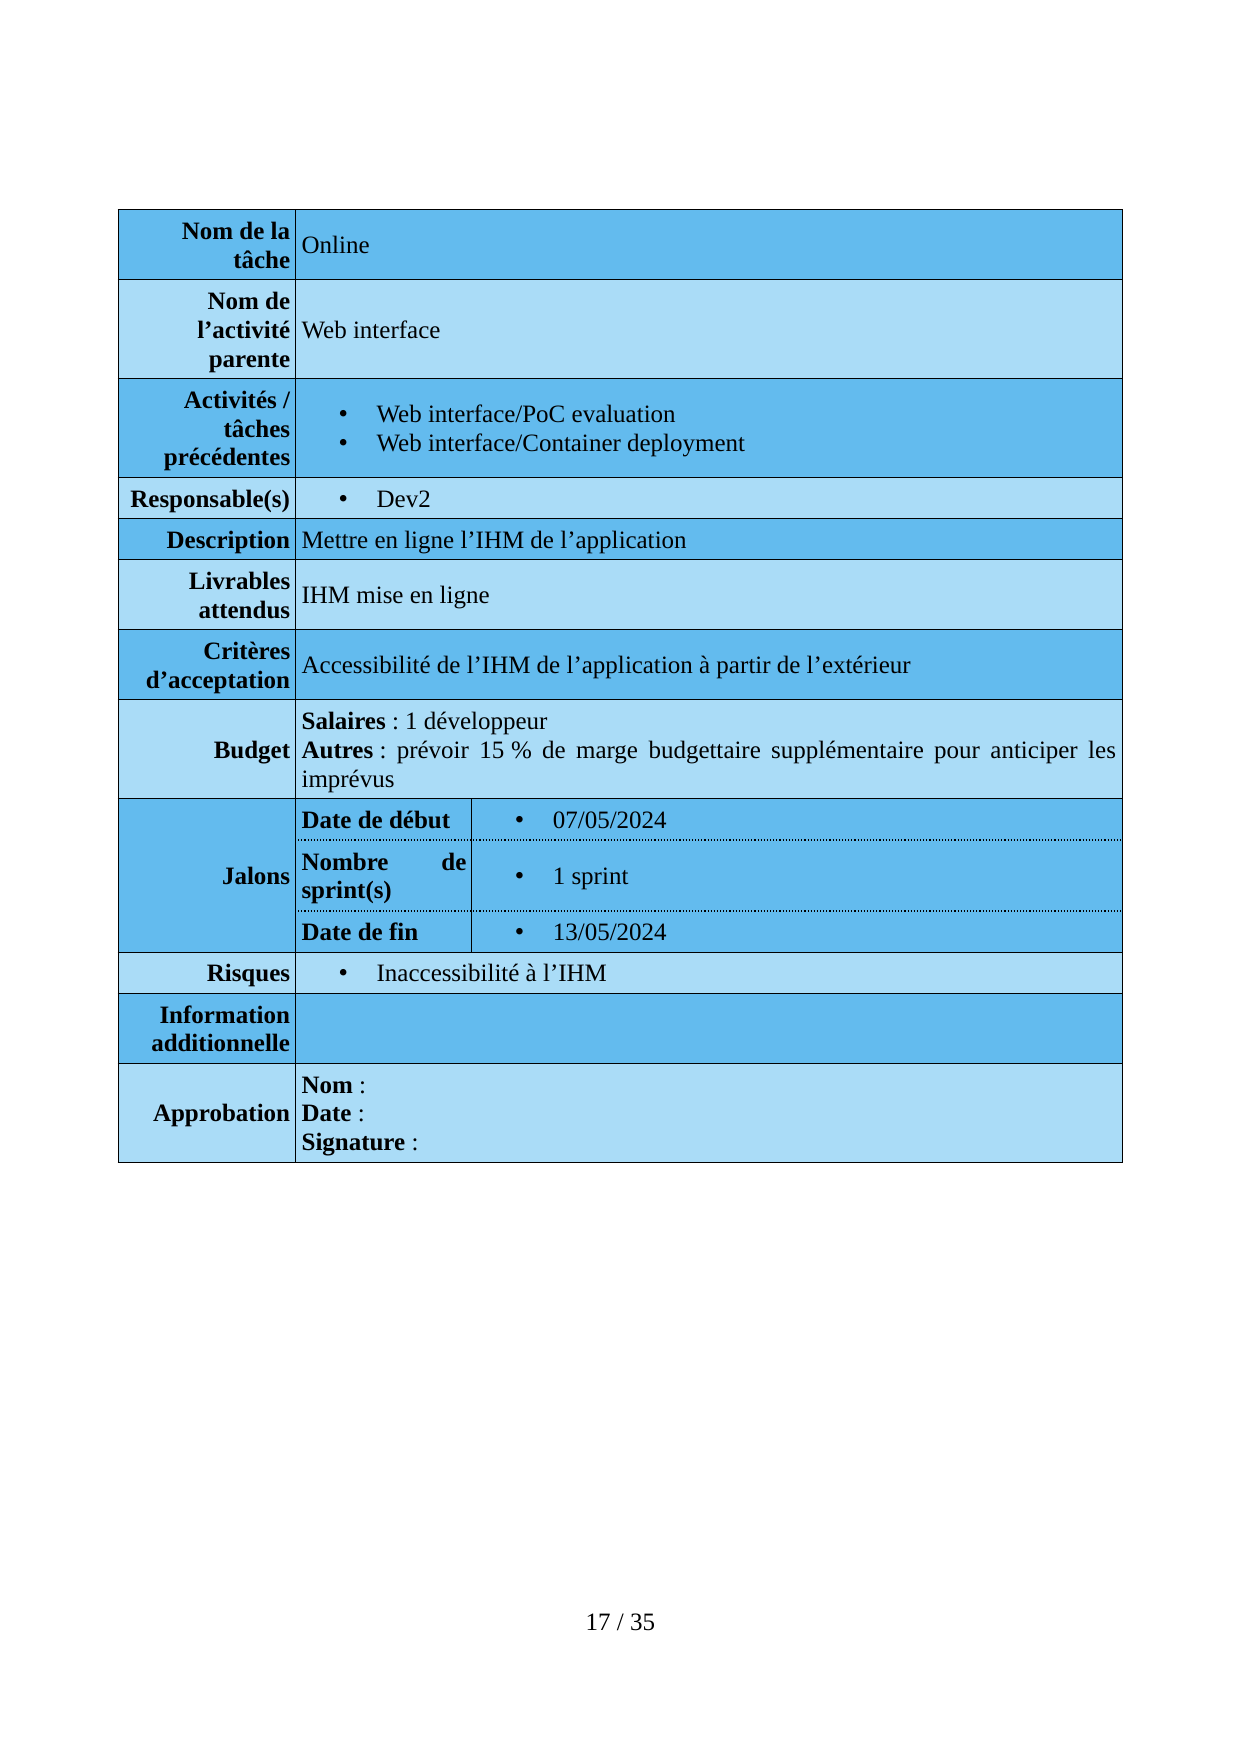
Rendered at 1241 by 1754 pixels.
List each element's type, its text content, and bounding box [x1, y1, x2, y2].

table_cell Nombre de sprint(s) [296, 839, 471, 910]
table_cell Web interface/PoC evaluation Web interface/Container deployment [296, 379, 1122, 477]
table_cell [296, 994, 1122, 1063]
table_cell Accessibilité de l’IHM de l’application à partir de l’extérieur [296, 630, 1122, 699]
table_cell 1 sprint [472, 839, 1122, 910]
table_cell Salaires : 1 développeur Autres : prévoir 15 % de marge budgettaire supplémentaire pour anticiper les imprévus [296, 700, 1122, 798]
table_cell Date de début [296, 799, 471, 839]
table_cell Critères d’acceptation [119, 630, 295, 699]
table_cell Mettre en ligne l’IHM de l’application [296, 519, 1122, 559]
table_cell Livrables attendus [119, 560, 295, 629]
table_cell 07/05/2024 [472, 799, 1122, 839]
table_header Online [296, 210, 1122, 279]
table_header Nom de la tâche [119, 210, 295, 279]
table_cell Nom : Date : Signature : [296, 1064, 1122, 1162]
table_cell Inaccessibilité à l’IHM [296, 953, 1122, 993]
table_cell Description [119, 519, 295, 559]
table_cell Budget [119, 700, 295, 798]
table_cell Approbation [119, 1064, 295, 1162]
table_cell Jalons [119, 799, 295, 952]
table_cell Nom de l’activité parente [119, 280, 295, 378]
table_cell Risques [119, 953, 295, 993]
table_cell 13/05/2024 [472, 910, 1122, 952]
table_cell Information additionnelle [119, 994, 295, 1063]
table_cell Responsable(s) [119, 478, 295, 518]
table_cell Date de fin [296, 910, 471, 952]
table_cell IHM mise en ligne [296, 560, 1122, 629]
table_cell Dev2 [296, 478, 1122, 518]
table_cell Activités / tâches précédentes [119, 379, 295, 477]
table_cell Web interface [296, 280, 1122, 378]
